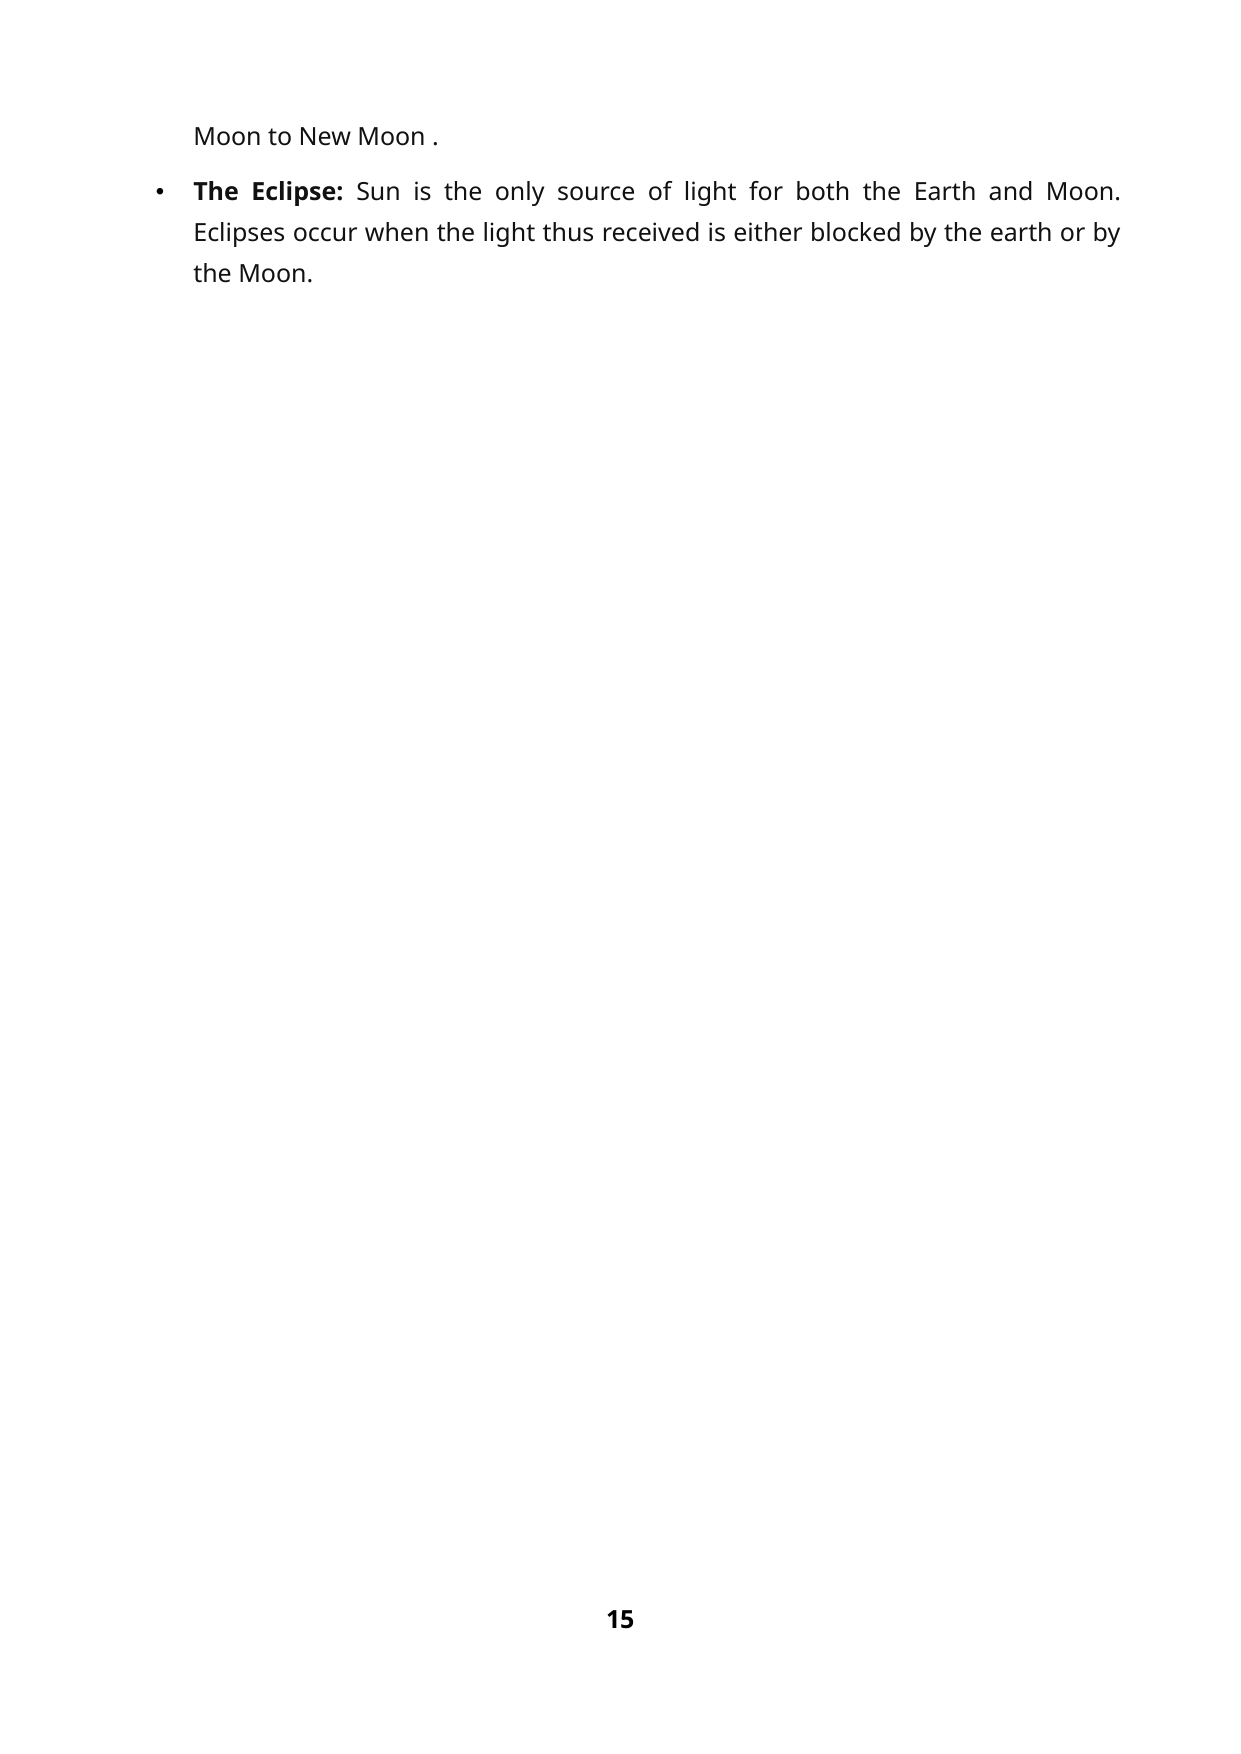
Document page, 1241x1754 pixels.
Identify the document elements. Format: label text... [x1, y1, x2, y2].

list Moon to New Moon . [156, 118, 1122, 152]
list The Eclipse: Sun is the only source of light for both the Earth and Moon. Eclipses occur when the light thus received is either blocked by the earth or by the Moon. [156, 173, 1122, 289]
